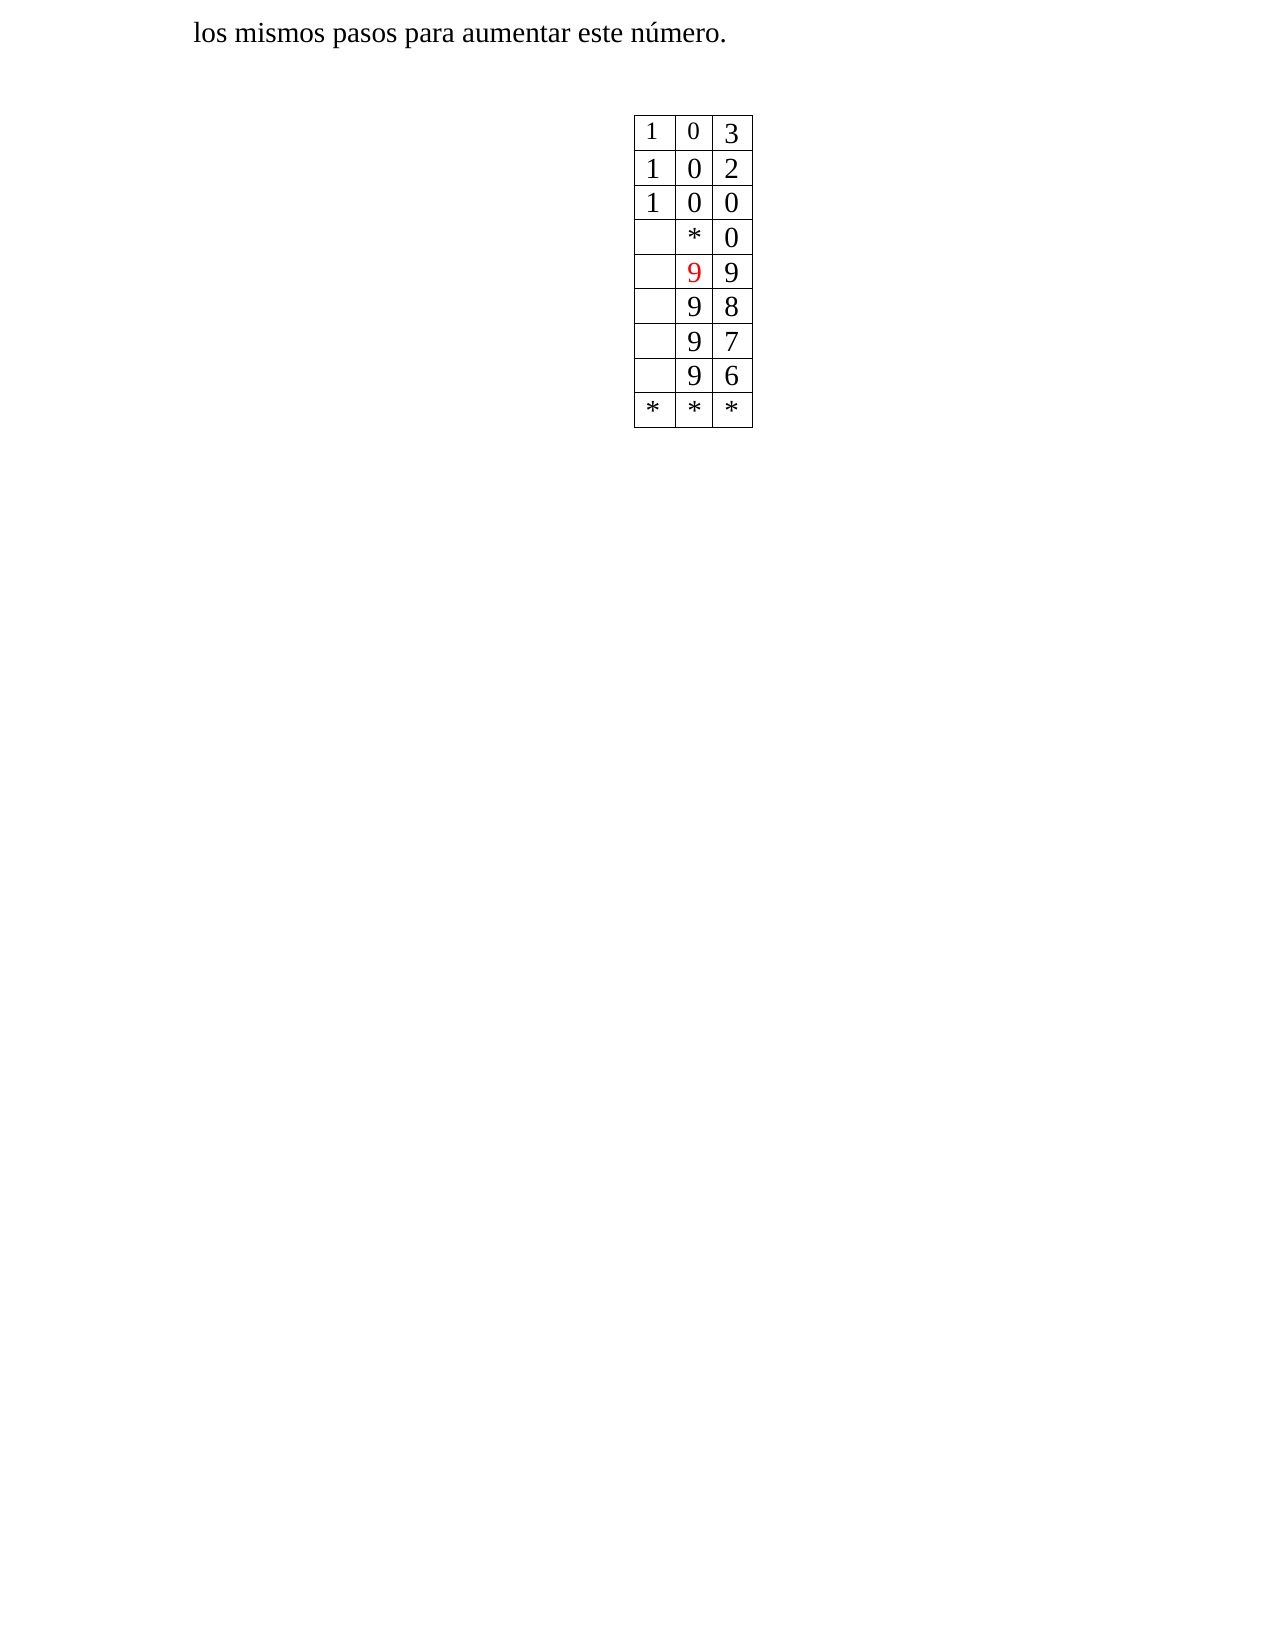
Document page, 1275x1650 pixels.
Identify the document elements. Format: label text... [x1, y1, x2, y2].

table_cell [635, 289, 675, 323]
table_cell 9 [713, 255, 752, 288]
table_cell 6 [713, 359, 752, 392]
table_cell 1 [635, 151, 675, 184]
table_cell [635, 220, 675, 254]
table_cell 9 [676, 255, 712, 288]
table_cell 8 [713, 289, 752, 323]
table_cell * [676, 220, 712, 254]
table_cell 0 [676, 186, 712, 219]
table_cell [635, 324, 675, 357]
table_cell 9 [676, 289, 712, 323]
table_cell * [635, 393, 675, 427]
table_cell 9 [676, 324, 712, 357]
table_cell * [676, 393, 712, 427]
list los mismos pasos para aumentar este número. [156, 15, 1205, 48]
table_cell 1 [635, 186, 675, 219]
table_cell [635, 359, 675, 392]
table_header 3 [713, 116, 752, 150]
table_cell 0 [713, 186, 752, 219]
table_cell [635, 255, 675, 288]
table_cell 7 [713, 324, 752, 357]
table_cell 0 [676, 151, 712, 184]
table_header 0 [676, 116, 712, 150]
table_cell 0 [713, 220, 752, 254]
table_header 1 [635, 116, 675, 150]
table_cell 2 [713, 151, 752, 184]
table_cell 9 [676, 359, 712, 392]
table_cell * [713, 393, 752, 427]
